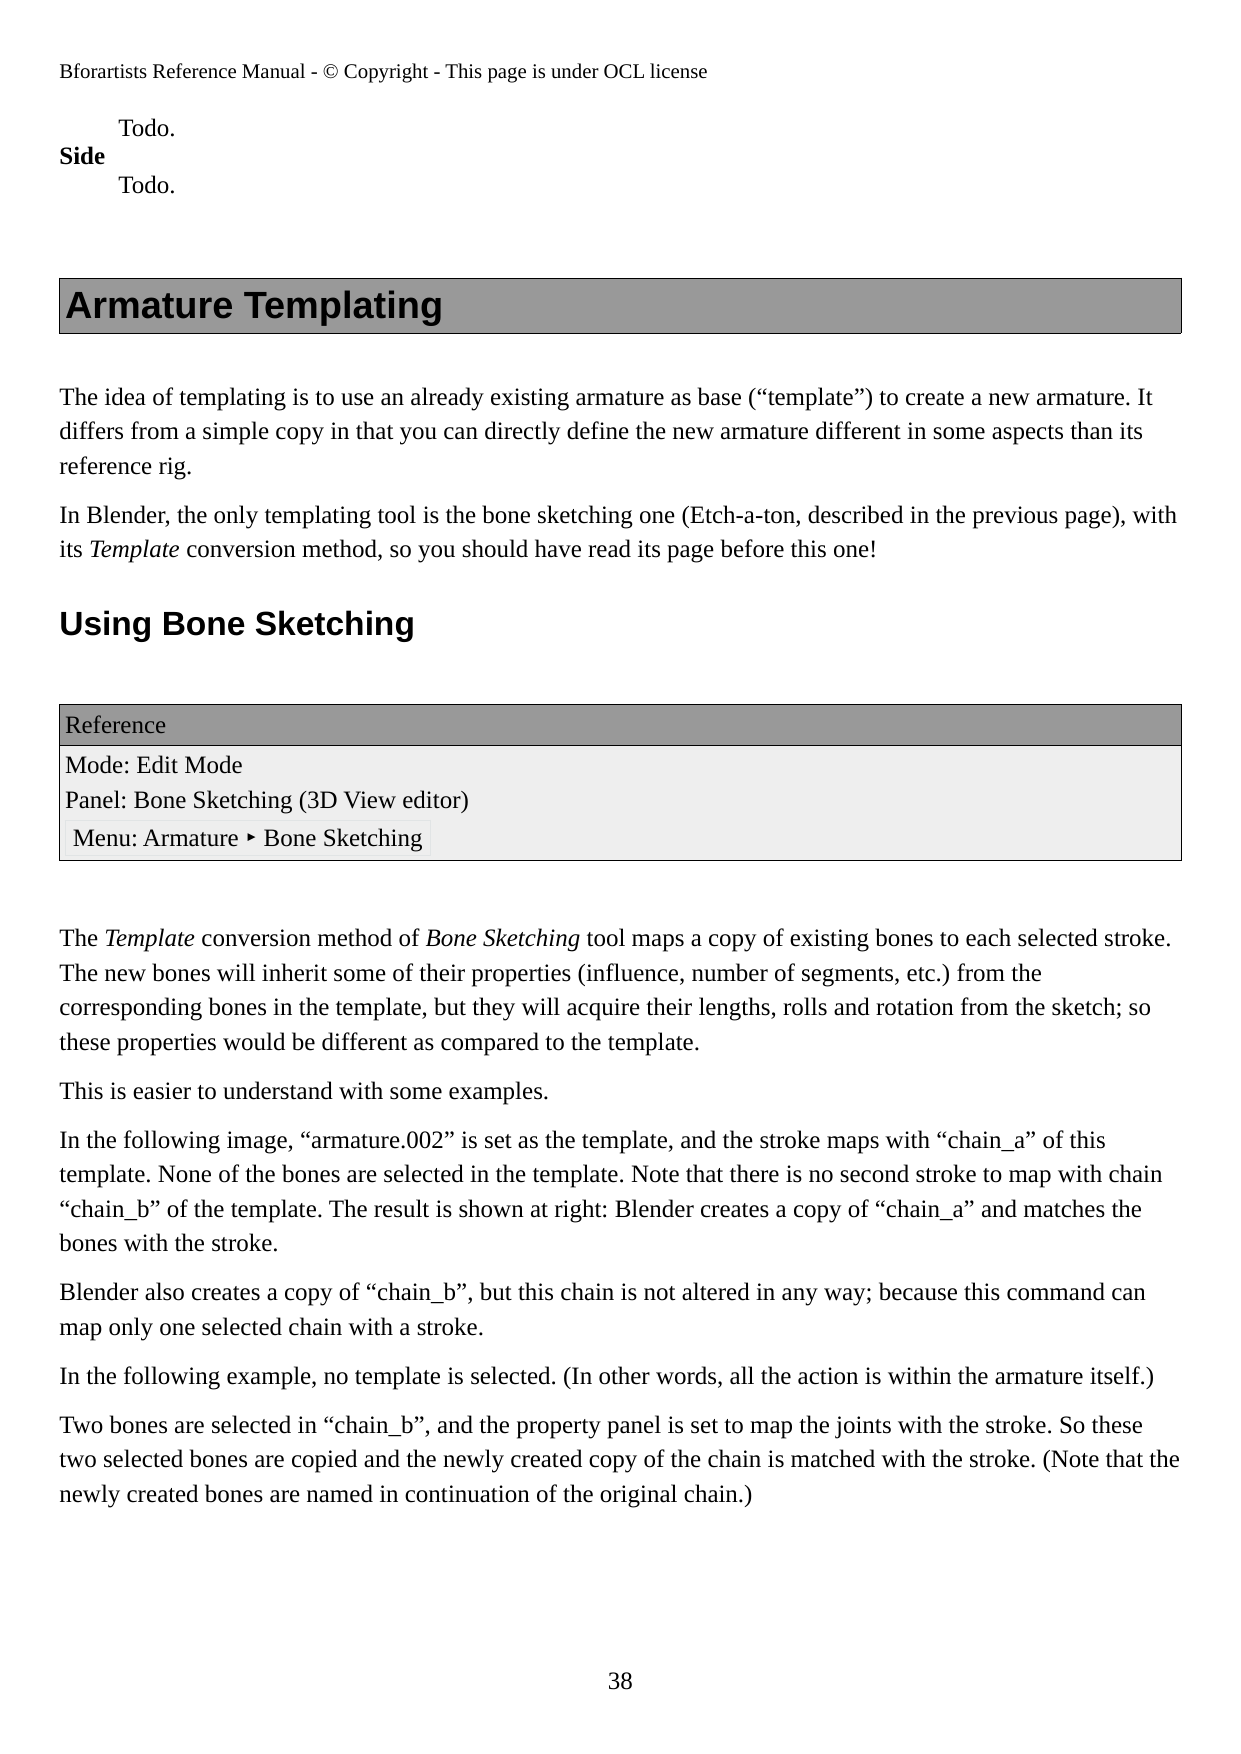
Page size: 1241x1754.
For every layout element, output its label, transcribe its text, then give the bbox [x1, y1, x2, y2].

text In Blender, the only templating tool is the bone sketching one (Etch-a-ton, described in the previous page), with its Template conversion method, so you should have read its page before this one! [59, 500, 1181, 563]
text This is easier to understand with some examples. [59, 1076, 1181, 1104]
table_header Reference [60, 705, 1181, 745]
table_header Armature Templating [60, 279, 1181, 333]
text In the following example, no template is selected. (In other words, all the action is within the armature itself.) [59, 1361, 1181, 1390]
list Todo. [118, 113, 1181, 141]
text In the following image, “armature.002” is set as the template, and the stroke maps with “chain_a” of this template. None of the bones are selected in the template. Note that there is no second stroke to map with chain “chain_b” of the template. The result is shown at right: Blender creates a copy of “chain_a” and matches the bones with the stroke. [59, 1125, 1181, 1257]
text Two bones are selected in “chain_b”, and the property panel is set to map the joints with the stroke. So these two selected bones are copied and the newly created copy of the chain is matched with the stroke. (Note that the newly created bones are named in continuation of the original chain.) [59, 1410, 1181, 1508]
subtitle Side [59, 141, 1181, 170]
text The Template conversion method of Bone Sketching tool maps a copy of existing bones to each selected stroke. The new bones will inherit some of their properties (influence, number of segments, etc.) from the corresponding bones in the template, but they will acquire their lengths, rolls and rotation from the sketch; so these properties would be different as compared to the template. [59, 923, 1181, 1056]
text The idea of templating is to use an already existing armature as base (“template”) to create a new armature. It differs from a simple copy in that you can directly define the new armature different in some aspects than its reference rig. [59, 382, 1181, 479]
text Blender also creates a copy of “chain_b”, but this chain is not altered in any way; because this command can map only one selected chain with a stroke. [59, 1277, 1181, 1341]
list Todo. [118, 170, 1181, 199]
subtitle Using Bone Sketching [59, 604, 1181, 643]
table_cell Mode: Edit Mode Panel: Bone Sketching (3D View editor) Menu: Armature ‣ Bone Sketching [60, 746, 1181, 860]
